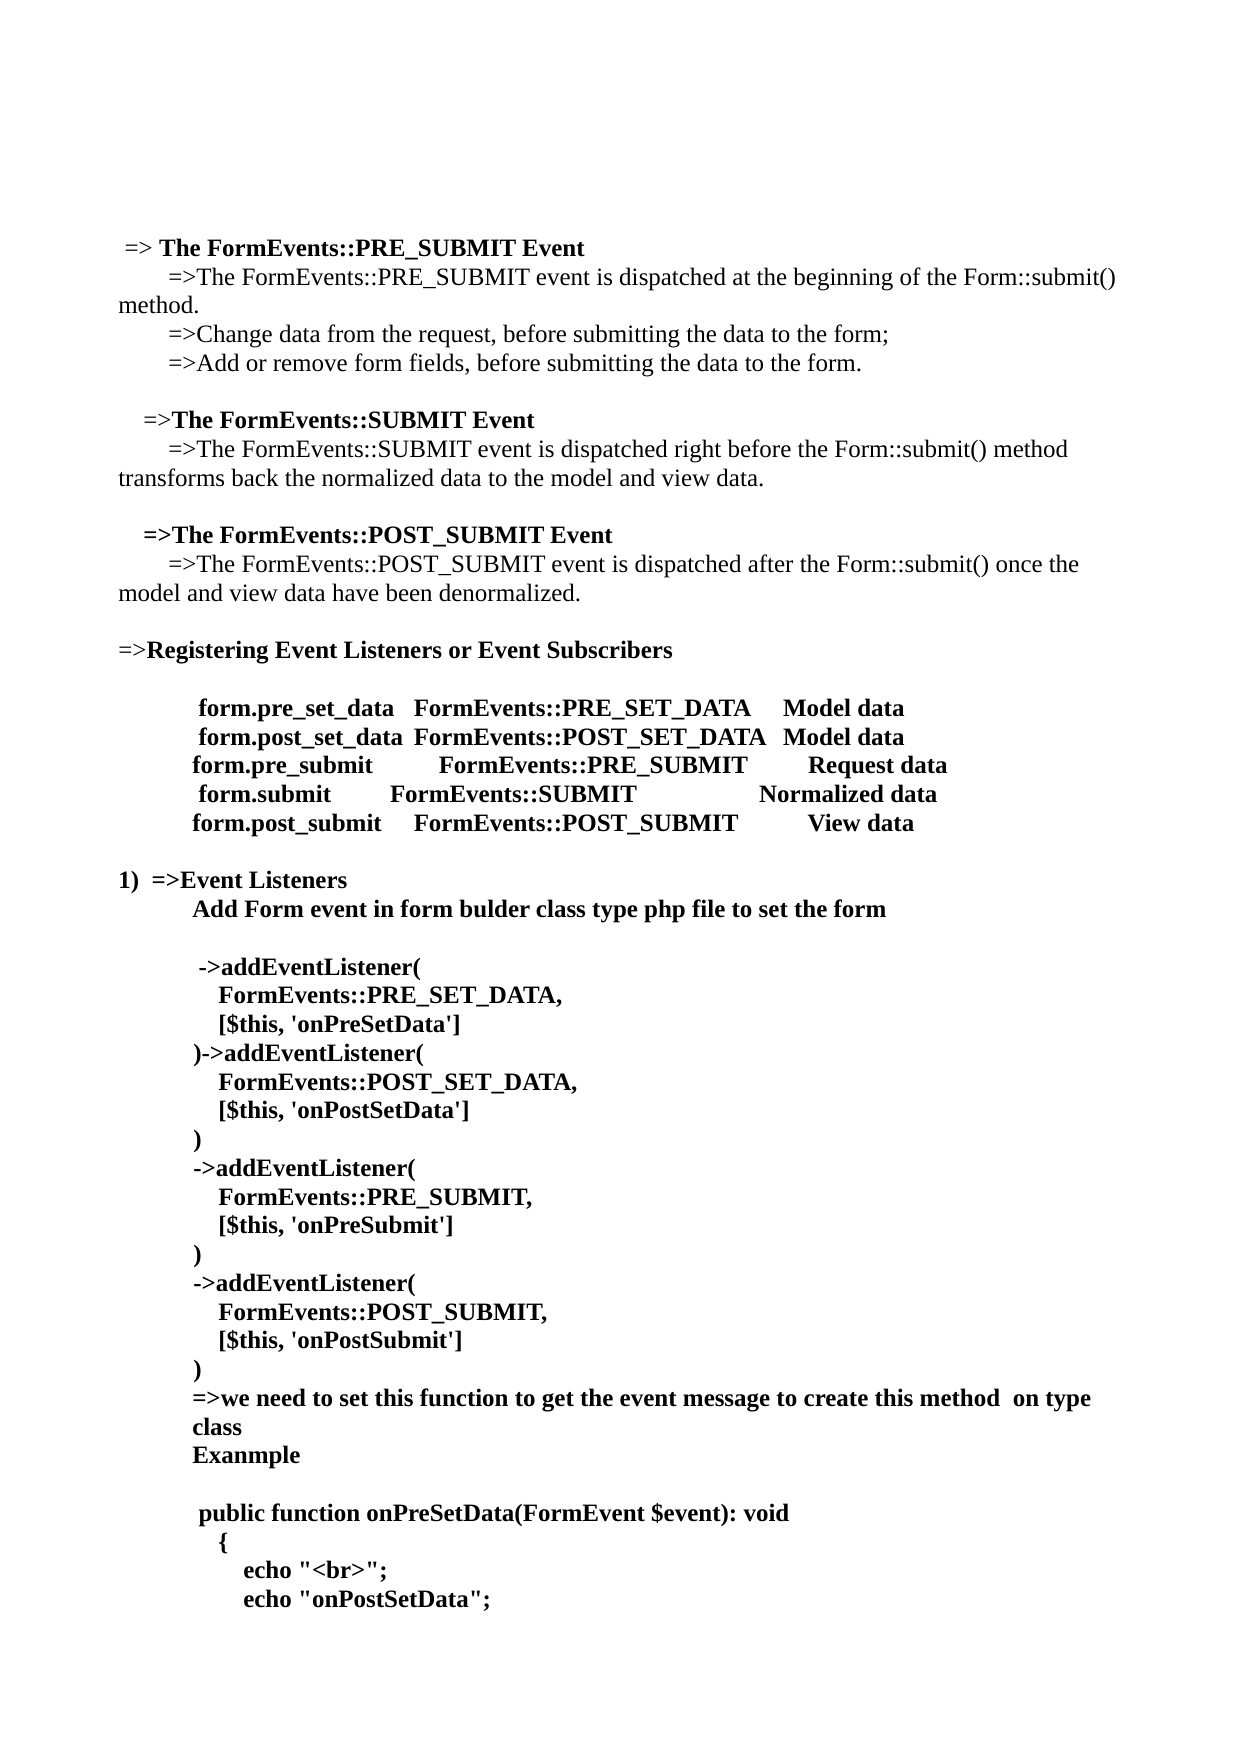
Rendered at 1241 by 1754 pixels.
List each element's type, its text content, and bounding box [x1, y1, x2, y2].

text [$this, 'onPreSetData'] [118, 1009, 1122, 1038]
text form.post_set_data FormEvents::POST_SET_DATA Model data [118, 722, 1122, 751]
text FormEvents::PRE_SET_DATA, [118, 981, 1122, 1009]
text ->addEventListener( [118, 1268, 1122, 1297]
text form.pre_set_data FormEvents::PRE_SET_DATA Model data [118, 693, 1122, 722]
text =>The FormEvents::SUBMIT event is dispatched right before the Form::submit() method transforms back the normalized data to the model and view data. [118, 434, 1122, 492]
text ) [118, 1124, 1122, 1153]
text form.post_submit FormEvents::POST_SUBMIT View data [118, 808, 1122, 837]
text form.pre_submit FormEvents::PRE_SUBMIT Request data [118, 751, 1122, 779]
text => The FormEvents::PRE_SUBMIT Event [118, 233, 1122, 262]
text )->addEventListener( [118, 1038, 1122, 1067]
text =>The FormEvents::POST_SUBMIT event is dispatched after the Form::submit() once the model and view data have been denormalized. [118, 549, 1122, 607]
text echo "<br>"; [118, 1556, 1122, 1584]
text ) [118, 1354, 1122, 1383]
text =>The FormEvents::PRE_SUBMIT event is dispatched at the beginning of the Form::submit() method. [118, 262, 1122, 319]
text form.submit FormEvents::SUBMIT Normalized data [118, 779, 1122, 808]
text public function onPreSetData(FormEvent $event): void [118, 1498, 1122, 1527]
text FormEvents::PRE_SUBMIT, [118, 1182, 1122, 1211]
text =>The FormEvents::POST_SUBMIT Event [118, 521, 1122, 549]
text Add Form event in form bulder class type php file to set the form [118, 894, 1122, 923]
text =>Registering Event Listeners or Event Subscribers [118, 636, 1122, 664]
text [$this, 'onPostSubmit'] [118, 1326, 1122, 1354]
text ->addEventListener( [118, 1153, 1122, 1182]
text FormEvents::POST_SUBMIT, [118, 1297, 1122, 1326]
text 1) =>Event Listeners [118, 866, 1122, 894]
text [$this, 'onPostSetData'] [118, 1096, 1122, 1124]
text FormEvents::POST_SET_DATA, [118, 1067, 1122, 1096]
text =>Change data from the request, before submitting the data to the form; [118, 319, 1122, 348]
text ->addEventListener( [118, 952, 1122, 981]
text { [118, 1527, 1122, 1556]
text ) [118, 1239, 1122, 1268]
text echo "onPostSetData"; [118, 1584, 1122, 1613]
text =>Add or remove form fields, before submitting the data to the form. [118, 348, 1122, 377]
text [$this, 'onPreSubmit'] [118, 1211, 1122, 1239]
text =>we need to set this function to get the event message to create this method on type class [118, 1383, 1122, 1441]
text =>The FormEvents::SUBMIT Event [118, 406, 1122, 434]
text Exanmple [118, 1441, 1122, 1469]
